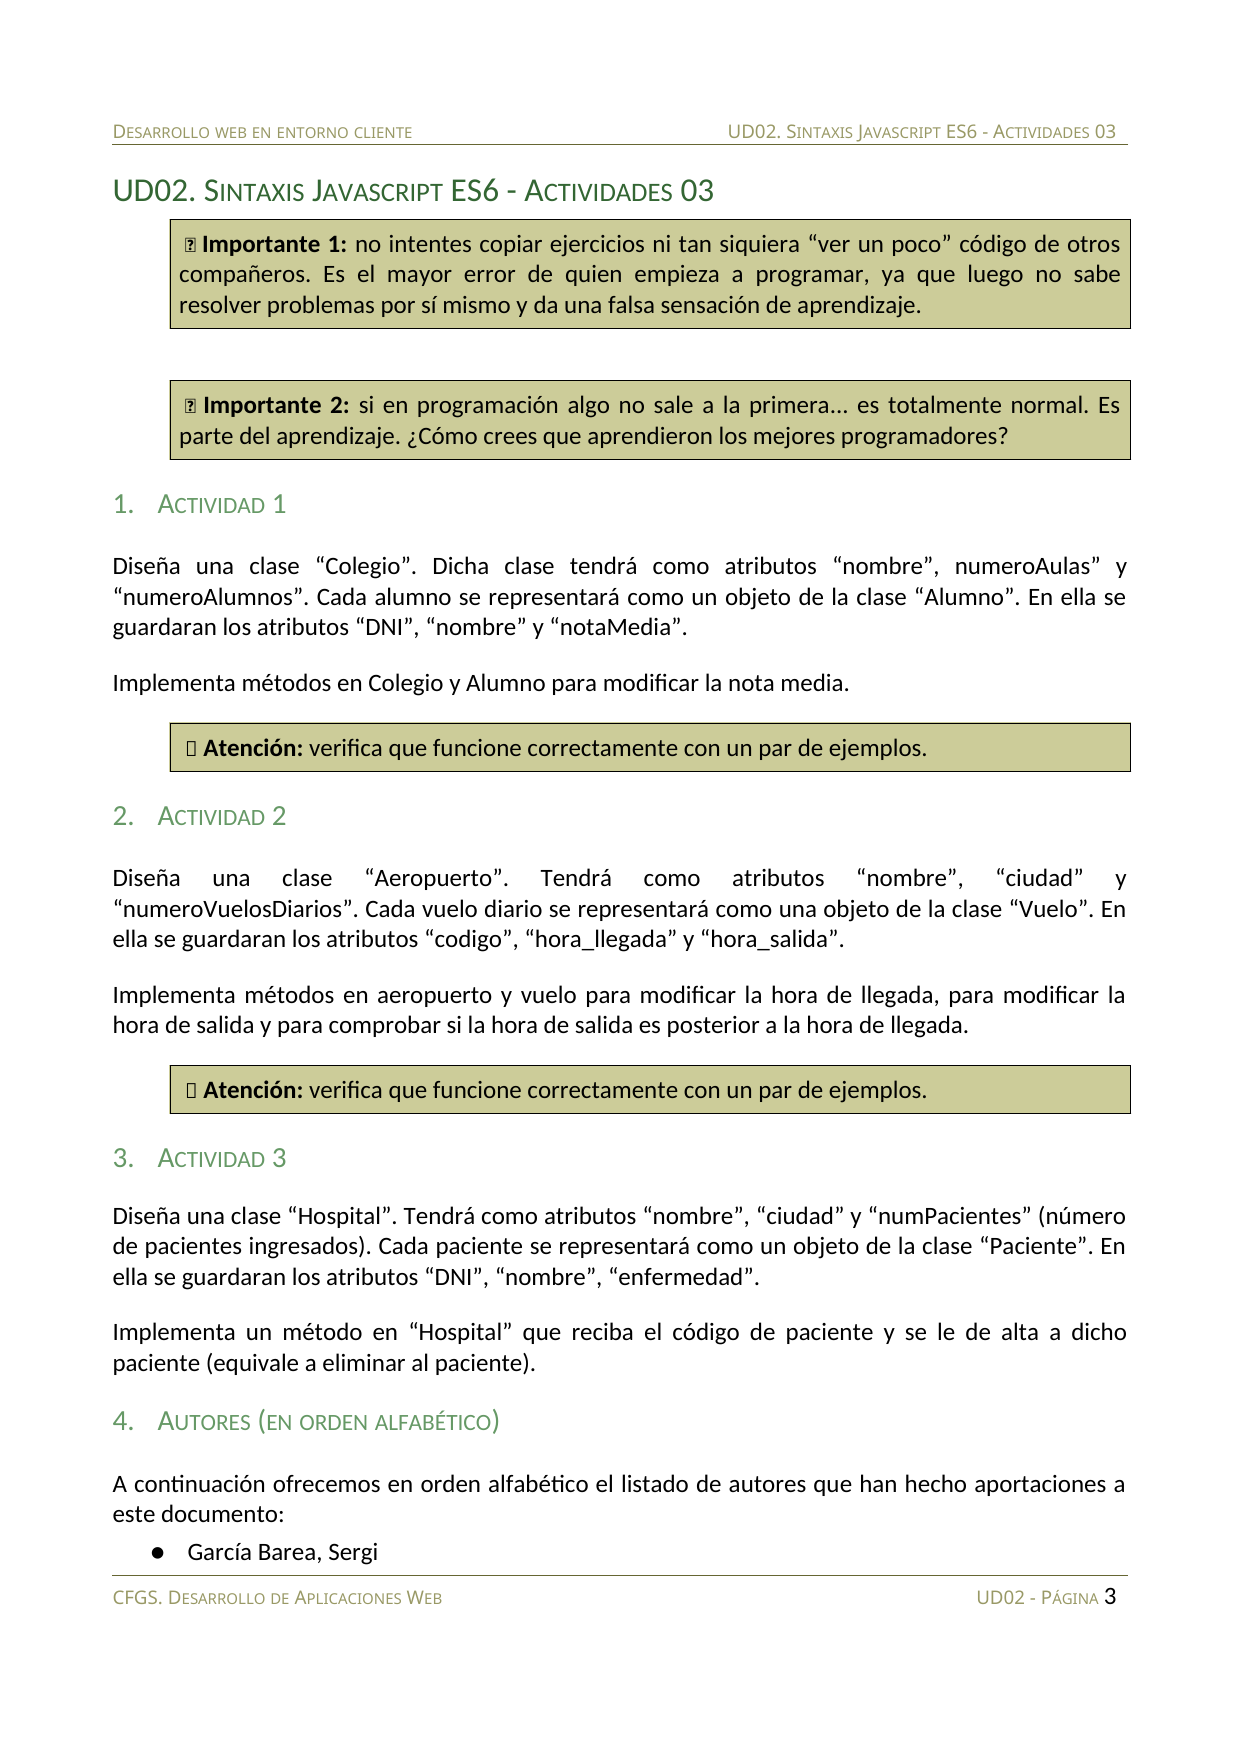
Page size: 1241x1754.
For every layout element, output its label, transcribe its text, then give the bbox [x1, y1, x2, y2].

text Implementa un método en “Hospital” que reciba el código de paciente y se le de alta a dicho paciente (equivale a eliminar al paciente). [112, 1316, 1128, 1377]
text UD02. Sintaxis Javascript ES6 - Actividades 03 [112, 169, 1128, 210]
text Implementa métodos en aeropuerto y vuelo para modificar la hora de llegada, para modificar la hora de salida y para comprobar si la hora de salida es posterior a la hora de llegada. [112, 979, 1128, 1040]
list García Barea, Sergi [150, 1536, 1128, 1566]
text ❕ Atención: verifica que funcione correctamente con un par de ejemplos. [171, 724, 1130, 771]
text Diseña una clase “Hospital”. Tendrá como atributos “nombre”, “ciudad” y “numPacientes” (número de pacientes ingresados). Cada paciente se representará como un objeto de la clase “Paciente”. En ella se guardaran los atributos “DNI”, “nombre”, “enfermedad”. [112, 1200, 1128, 1291]
text Diseña una clase “Aeropuerto”. Tendrá como atributos “nombre”, “ciudad” y “numeroVuelosDiarios”. Cada vuelo diario se representará como una objeto de la clase “Vuelo”. En ella se guardaran los atributos “codigo”, “hora_llegada” y “hora_salida”. [112, 862, 1128, 954]
text A continuación ofrecemos en orden alfabético el listado de autores que han hecho aportaciones a este documento: [112, 1468, 1128, 1529]
subtitle Actividad 3 [112, 1139, 1128, 1175]
subtitle Actividad 1 [112, 485, 1128, 520]
text Implementa métodos en Colegio y Alumno para modificar la nota media. [112, 667, 1128, 697]
text ❕ Atención: verifica que funcione correctamente con un par de ejemplos. [171, 1066, 1130, 1113]
text 📖 Importante 1: no intentes copiar ejercicios ni tan siquiera “ver un poco” código de otros compañeros. Es el mayor error de quien empieza a programar, ya que luego no sabe resolver problemas por sí mismo y da una falsa sensación de aprendizaje. [171, 220, 1130, 328]
text Diseña una clase “Colegio”. Dicha clase tendrá como atributos “nombre”, numeroAulas” y “numeroAlumnos”. Cada alumno se representará como un objeto de la clase “Alumno”. En ella se guardaran los atributos “DNI”, “nombre” y “notaMedia”. [112, 550, 1128, 642]
subtitle Autores (en orden alfabético) [112, 1402, 1128, 1438]
text 📖 Importante 2: si en programación algo no sale a la primera... es totalmente normal. Es parte del aprendizaje. ¿Cómo crees que aprendieron los mejores programadores? [171, 381, 1130, 459]
subtitle Actividad 2 [112, 797, 1128, 832]
